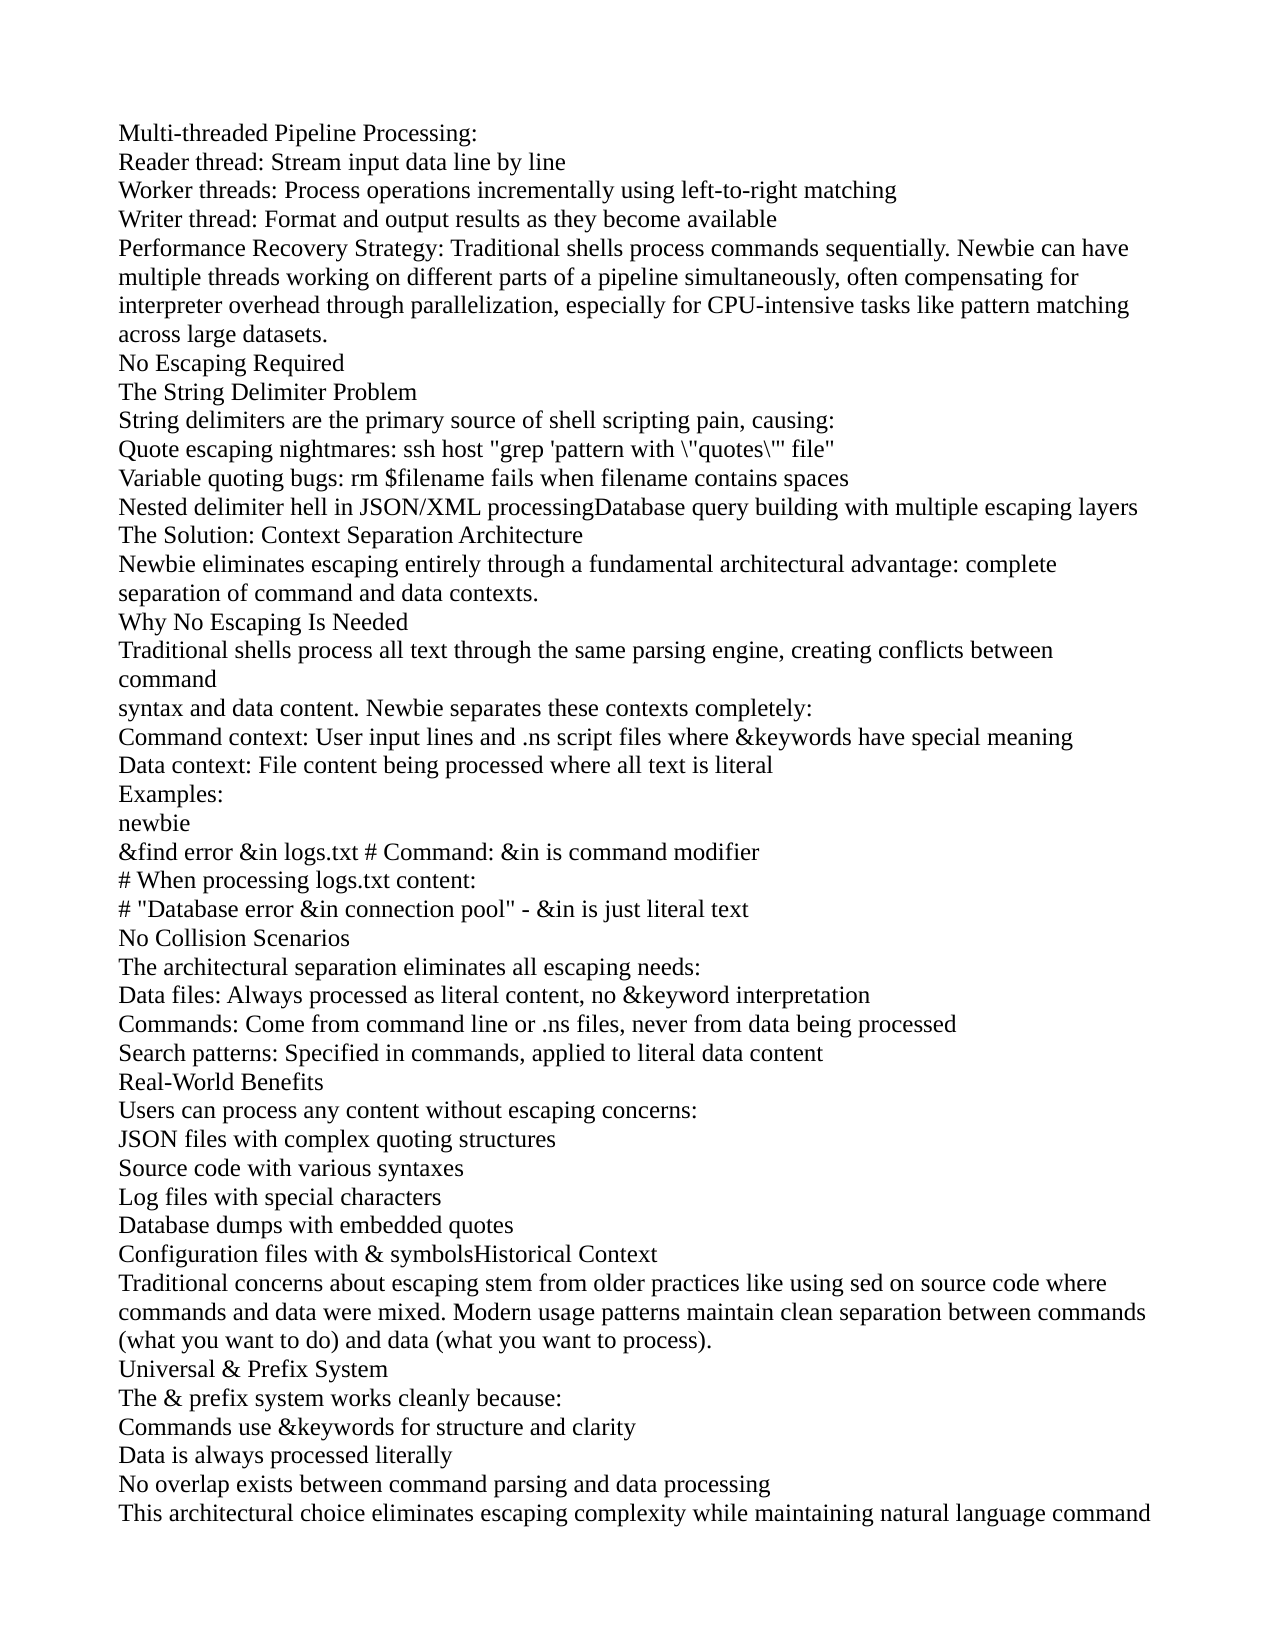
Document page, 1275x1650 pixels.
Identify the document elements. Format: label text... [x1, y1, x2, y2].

text No Escaping Required [118, 348, 1157, 377]
text Newbie eliminates escaping entirely through a fundamental architectural advantage: complete [118, 549, 1157, 578]
text across large datasets. [118, 319, 1157, 348]
text Traditional concerns about escaping stem from older practices like using sed on source code where [118, 1268, 1157, 1297]
text Nested delimiter hell in JSON/XML processingDatabase query building with multiple escaping layers [118, 492, 1157, 521]
text Multi-threaded Pipeline Processing: [118, 118, 1157, 147]
text Writer thread: Format and output results as they become available [118, 204, 1157, 233]
text The Solution: Context Separation Architecture [118, 521, 1157, 549]
text Traditional shells process all text through the same parsing engine, creating conflicts between command [118, 636, 1157, 693]
text # "Database error &in connection pool" - &in is just literal text [118, 894, 1157, 923]
text Why No Escaping Is Needed [118, 607, 1157, 636]
text Commands use &keywords for structure and clarity [118, 1412, 1157, 1441]
text (what you want to do) and data (what you want to process). [118, 1326, 1157, 1354]
text Commands: Come from command line or .ns files, never from data being processed [118, 1009, 1157, 1038]
text Real-World Benefits [118, 1067, 1157, 1096]
text Universal & Prefix System [118, 1354, 1157, 1383]
text The String Delimiter Problem [118, 377, 1157, 406]
text Command context: User input lines and .ns script files where &keywords have special meaning [118, 722, 1157, 751]
text newbie [118, 808, 1157, 837]
text syntax and data content. Newbie separates these contexts completely: [118, 693, 1157, 722]
text multiple threads working on different parts of a pipeline simultaneously, often compensating for [118, 262, 1157, 291]
text Database dumps with embedded quotes [118, 1211, 1157, 1239]
text Worker threads: Process operations incrementally using left-to-right matching [118, 176, 1157, 204]
text No overlap exists between command parsing and data processing [118, 1469, 1157, 1498]
text Data context: File content being processed where all text is literal [118, 751, 1157, 779]
text JSON files with complex quoting structures [118, 1124, 1157, 1153]
text # When processing logs.txt content: [118, 866, 1157, 894]
text The architectural separation eliminates all escaping needs: [118, 952, 1157, 981]
text Reader thread: Stream input data line by line [118, 147, 1157, 176]
text interpreter overhead through parallelization, especially for CPU-intensive tasks like pattern matching [118, 291, 1157, 319]
text This architectural choice eliminates escaping complexity while maintaining natural language command [118, 1498, 1157, 1527]
text No Collision Scenarios [118, 923, 1157, 952]
text The & prefix system works cleanly because: [118, 1383, 1157, 1412]
text Performance Recovery Strategy: Traditional shells process commands sequentially. Newbie can have [118, 233, 1157, 262]
text Variable quoting bugs: rm $filename fails when filename contains spaces [118, 463, 1157, 492]
text Quote escaping nightmares: ssh host "grep 'pattern with \"quotes\"' file" [118, 434, 1157, 463]
text commands and data were mixed. Modern usage patterns maintain clean separation between commands [118, 1297, 1157, 1326]
text separation of command and data contexts. [118, 578, 1157, 607]
text String delimiters are the primary source of shell scripting pain, causing: [118, 406, 1157, 434]
text Search patterns: Specified in commands, applied to literal data content [118, 1038, 1157, 1067]
text Log files with special characters [118, 1182, 1157, 1211]
text Source code with various syntaxes [118, 1153, 1157, 1182]
text Data is always processed literally [118, 1441, 1157, 1469]
text Configuration files with & symbolsHistorical Context [118, 1239, 1157, 1268]
text &find error &in logs.txt # Command: &in is command modifier [118, 837, 1157, 866]
text Examples: [118, 779, 1157, 808]
text Users can process any content without escaping concerns: [118, 1096, 1157, 1124]
text Data files: Always processed as literal content, no &keyword interpretation [118, 981, 1157, 1009]
